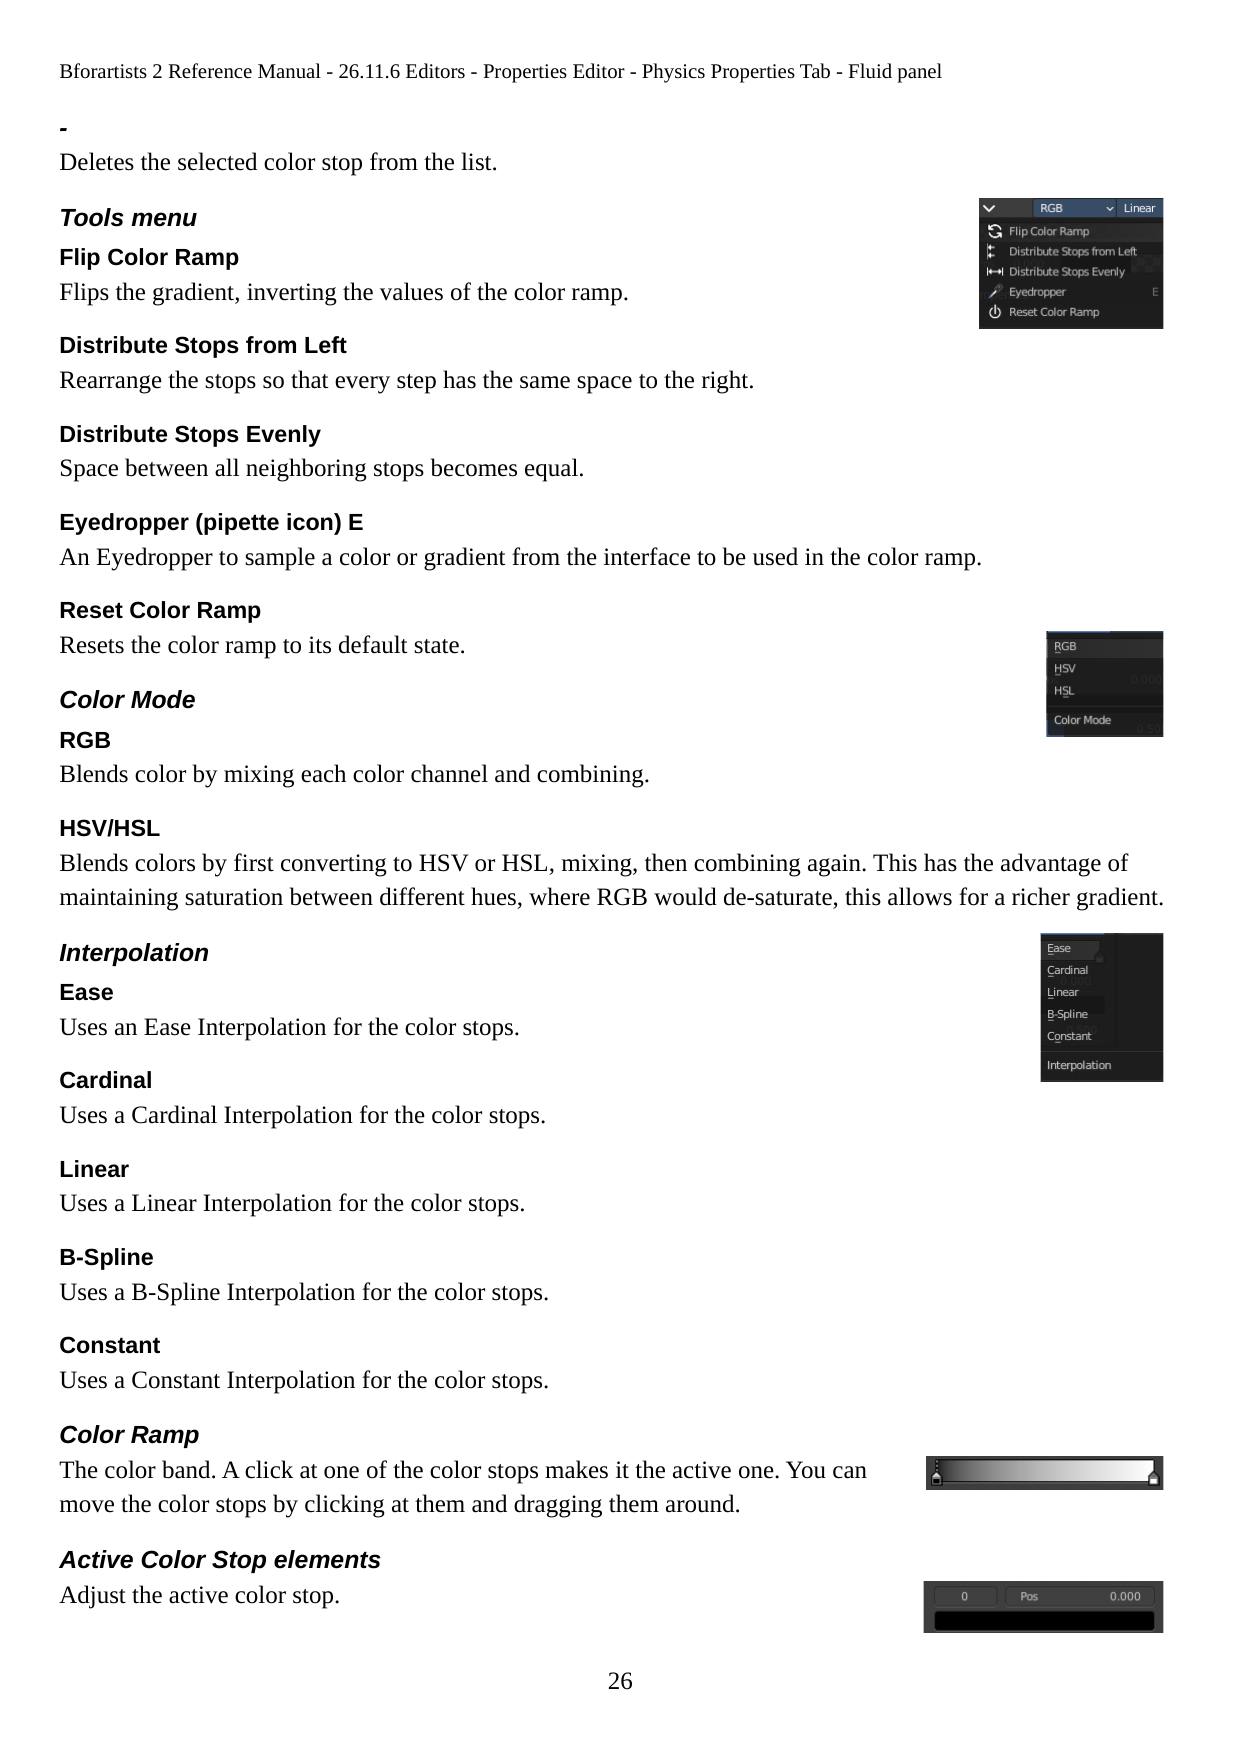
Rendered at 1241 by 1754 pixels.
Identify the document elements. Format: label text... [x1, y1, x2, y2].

picture [923, 1581, 1164, 1633]
subtitle Tools menu [59, 203, 979, 231]
subtitle [1164, 938, 1181, 966]
subtitle Color Ramp [59, 1420, 1181, 1449]
text Uses a Linear Interpolation for the color stops. [59, 1188, 1181, 1217]
subtitle [1164, 244, 1181, 271]
text Uses a Constant Interpolation for the color stops. [59, 1365, 1181, 1394]
text Uses a B-Spline Interpolation for the color stops. [59, 1277, 1181, 1305]
subtitle - [59, 113, 1181, 141]
subtitle RGB [59, 726, 1181, 753]
subtitle [1164, 203, 1181, 231]
text Flips the gradient, inverting the values of the color ramp. [59, 277, 979, 306]
text Resets the color ramp to its default state. [59, 630, 1181, 659]
subtitle Linear [59, 1155, 1181, 1182]
subtitle Distribute Stops Evenly [59, 420, 1181, 447]
text Blends color by mixing each color channel and combining. [59, 759, 1181, 788]
text Deletes the selected color stop from the list. [59, 147, 1181, 176]
text An Eyedropper to sample a color or gradient from the interface to be used in the color ramp. [59, 542, 1181, 571]
picture [926, 1456, 1164, 1490]
text Adjust the active color stop. [59, 1580, 1181, 1608]
picture [979, 198, 1164, 329]
subtitle HSV/HSL [59, 815, 1181, 842]
text Blends colors by first converting to HSV or HSL, mixing, then combining again. This has the advantage of maintaining saturation between different hues, where RGB would de-saturate, this allows for a richer gradient. [59, 848, 1181, 911]
subtitle Distribute Stops from Left [59, 332, 1181, 359]
subtitle Reset Color Ramp [59, 597, 1181, 624]
subtitle Interpolation [59, 938, 1040, 966]
subtitle Active Color Stop elements [59, 1545, 1181, 1573]
picture [1046, 631, 1164, 737]
text The color band. A click at one of the color stops makes it the active one. You can move the color stops by clicking at them and dragging them around. [59, 1455, 1181, 1518]
subtitle B-Spline [59, 1244, 1181, 1270]
subtitle Constant [59, 1332, 1181, 1359]
text Uses a Cardinal Interpolation for the color stops. [59, 1100, 1181, 1129]
subtitle [1164, 685, 1181, 714]
text Space between all neighboring stops becomes equal. [59, 453, 1181, 482]
picture [1040, 933, 1164, 1082]
subtitle [1164, 979, 1181, 1005]
text Rearrange the stops so that every step has the same space to the right. [59, 365, 1181, 394]
subtitle Flip Color Ramp [59, 244, 979, 271]
subtitle Eyedropper (pipette icon) E [59, 509, 1181, 536]
text Uses an Ease Interpolation for the color stops. [59, 1012, 1040, 1040]
subtitle Color Mode [59, 685, 1046, 714]
subtitle Ease [59, 979, 1040, 1005]
subtitle Cardinal [59, 1067, 1181, 1094]
